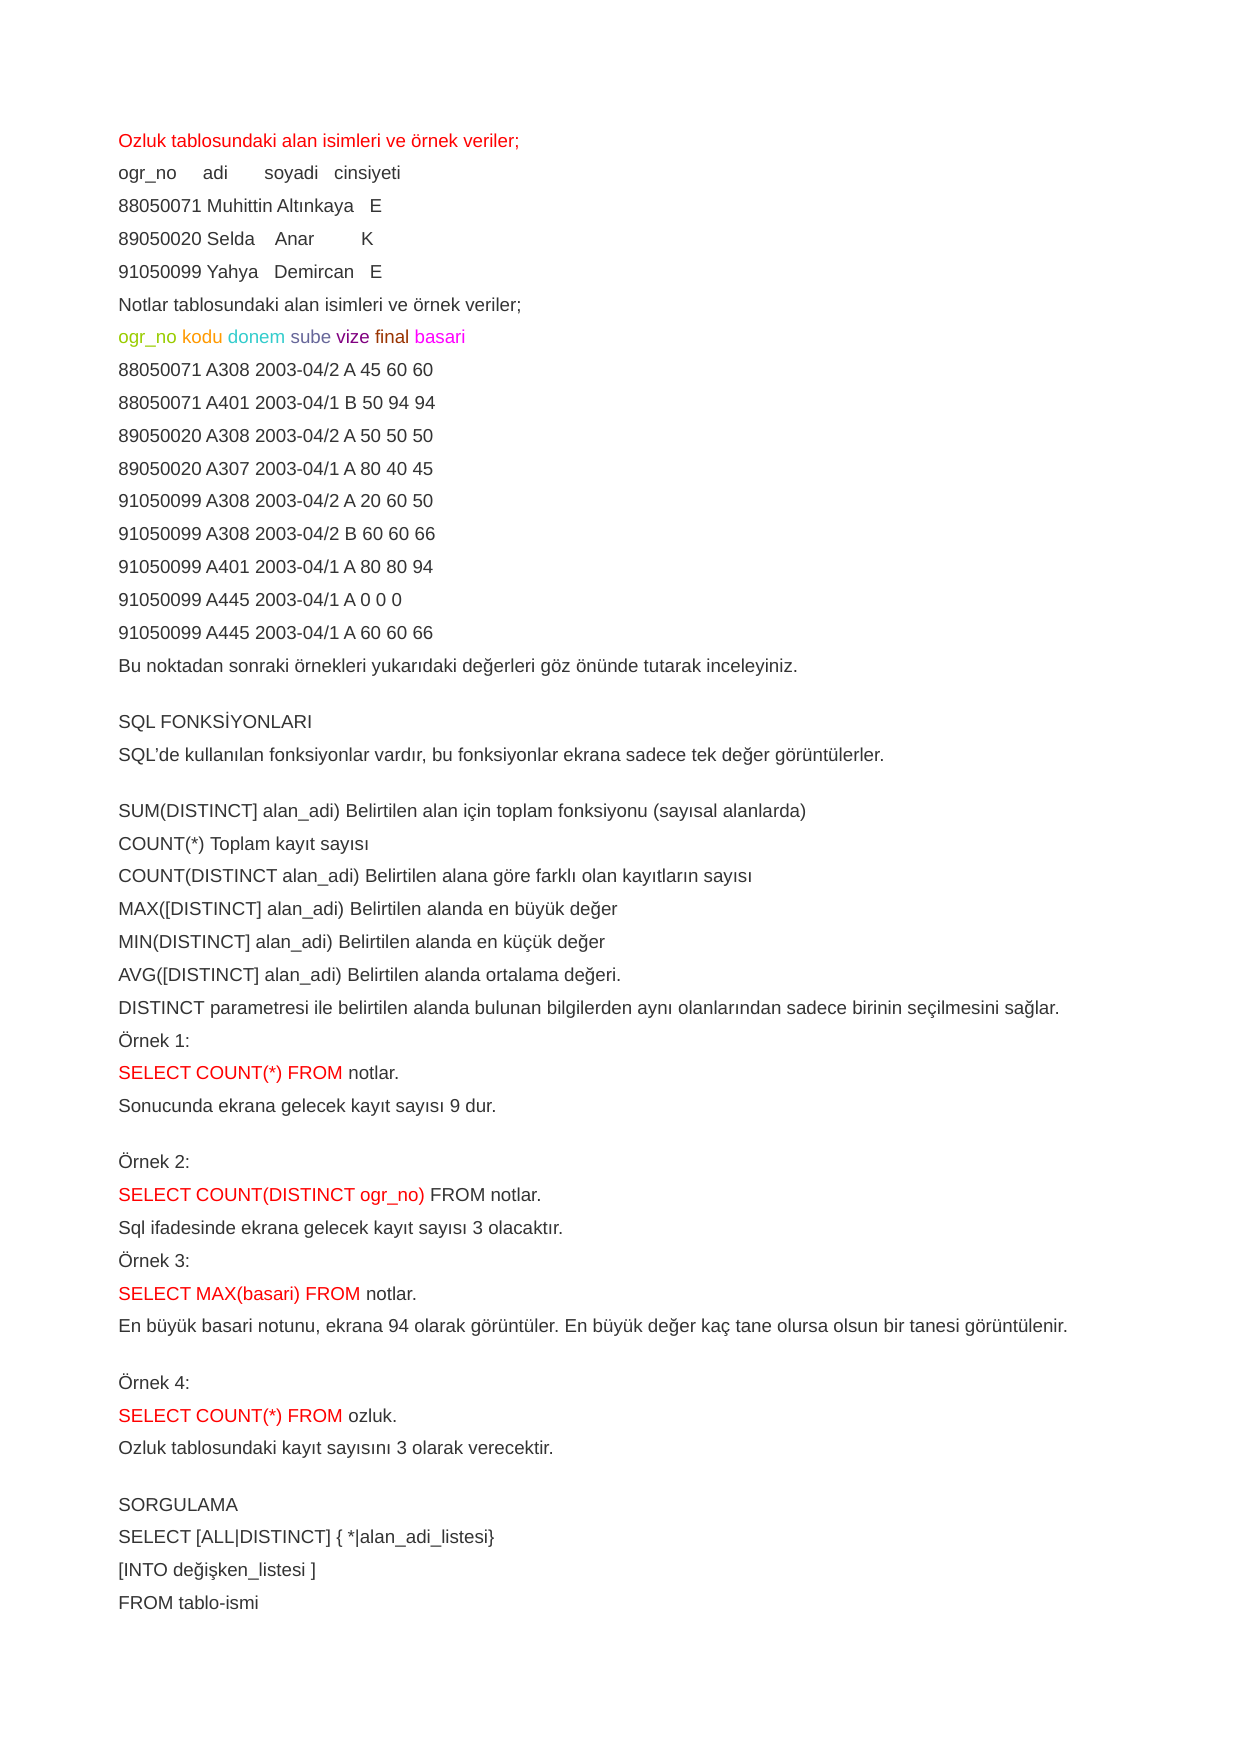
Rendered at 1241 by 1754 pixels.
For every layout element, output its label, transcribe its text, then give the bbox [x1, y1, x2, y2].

text DISTINCT parametresi ile belirtilen alanda bulunan bilgilerden aynı olanlarından sadece birinin seçilmesini sağlar. [118, 985, 1122, 1018]
text SQL FONKSİYONLARI [118, 699, 1122, 732]
text SUM(DISTINCT] alan_adi) Belirtilen alan için toplam fonksiyonu (sayısal alanlarda) [118, 788, 1122, 821]
text SQL’de kullanılan fonksiyonlar vardır, bu fonksiyonlar ekrana sadece tek değer görüntülerler. [118, 732, 1122, 765]
text AVG([DISTINCT] alan_adi) Belirtilen alanda ortalama değeri. [118, 952, 1122, 985]
text Sonucunda ekrana gelecek kayıt sayısı 9 dur. [118, 1084, 1122, 1117]
text MAX([DISTINCT] alan_adi) Belirtilen alanda en büyük değer [118, 887, 1122, 920]
text Notlar tablosundaki alan isimleri ve örnek veriler; ogr_no kodu donem sube vize final basari 88050071 A308 2003-04/2 A 45 60 60 88050071 A401 2003-04/1 B 50 94 94 89050020 A308 2003-04/2 A 50 50 50 89050020 A307 2003-04/1 A 80 40 45 91050099 A308 2003-04/2 A 20 60 50 91050099 A308 2003-04/2 B 60 60 66 91050099 A401 2003-04/1 A 80 80 94 91050099 A445 2003-04/1 A 0 0 0 91050099 A445 2003-04/1 A 60 60 66 [118, 282, 1122, 643]
text Örnek 4: SELECT COUNT(*) FROM ozluk. [118, 1360, 1122, 1426]
text Örnek 2: SELECT COUNT(DISTINCT ogr_no) FROM notlar. Sql ifadesinde ekrana gelecek kayıt sayısı 3 olacaktır. [118, 1140, 1122, 1238]
text SORGULAMA [118, 1482, 1122, 1515]
text MIN(DISTINCT] alan_adi) Belirtilen alanda en küçük değer [118, 920, 1122, 952]
text ogr_no adi soyadi cinsiyeti 88050071 Muhittin Altınkaya E 89050020 Selda Anar K 91050099 Yahya Demircan E [118, 151, 1122, 282]
text Bu noktadan sonraki örnekleri yukarıdaki değerleri göz önünde tutarak inceleyiniz. [118, 643, 1122, 676]
text SELECT [ALL|DISTINCT] { *|alan_adi_listesi} [INTO değişken_listesi ] FROM tablo-ismi [118, 1515, 1122, 1613]
text Örnek 3: SELECT MAX(basari) FROM notlar. [118, 1238, 1122, 1304]
text Ozluk tablosundaki kayıt sayısını 3 olarak verecektir. [118, 1426, 1122, 1459]
text Ozluk tablosundaki alan isimleri ve örnek veriler; [118, 118, 1122, 151]
text COUNT(DISTINCT alan_adi) Belirtilen alana göre farklı olan kayıtların sayısı [118, 854, 1122, 887]
text Örnek 1: SELECT COUNT(*) FROM notlar. [118, 1018, 1122, 1084]
text En büyük basari notunu, ekrana 94 olarak görüntüler. En büyük değer kaç tane olursa olsun bir tanesi görüntülenir. [118, 1304, 1122, 1337]
text COUNT(*) Toplam kayıt sayısı [118, 821, 1122, 854]
